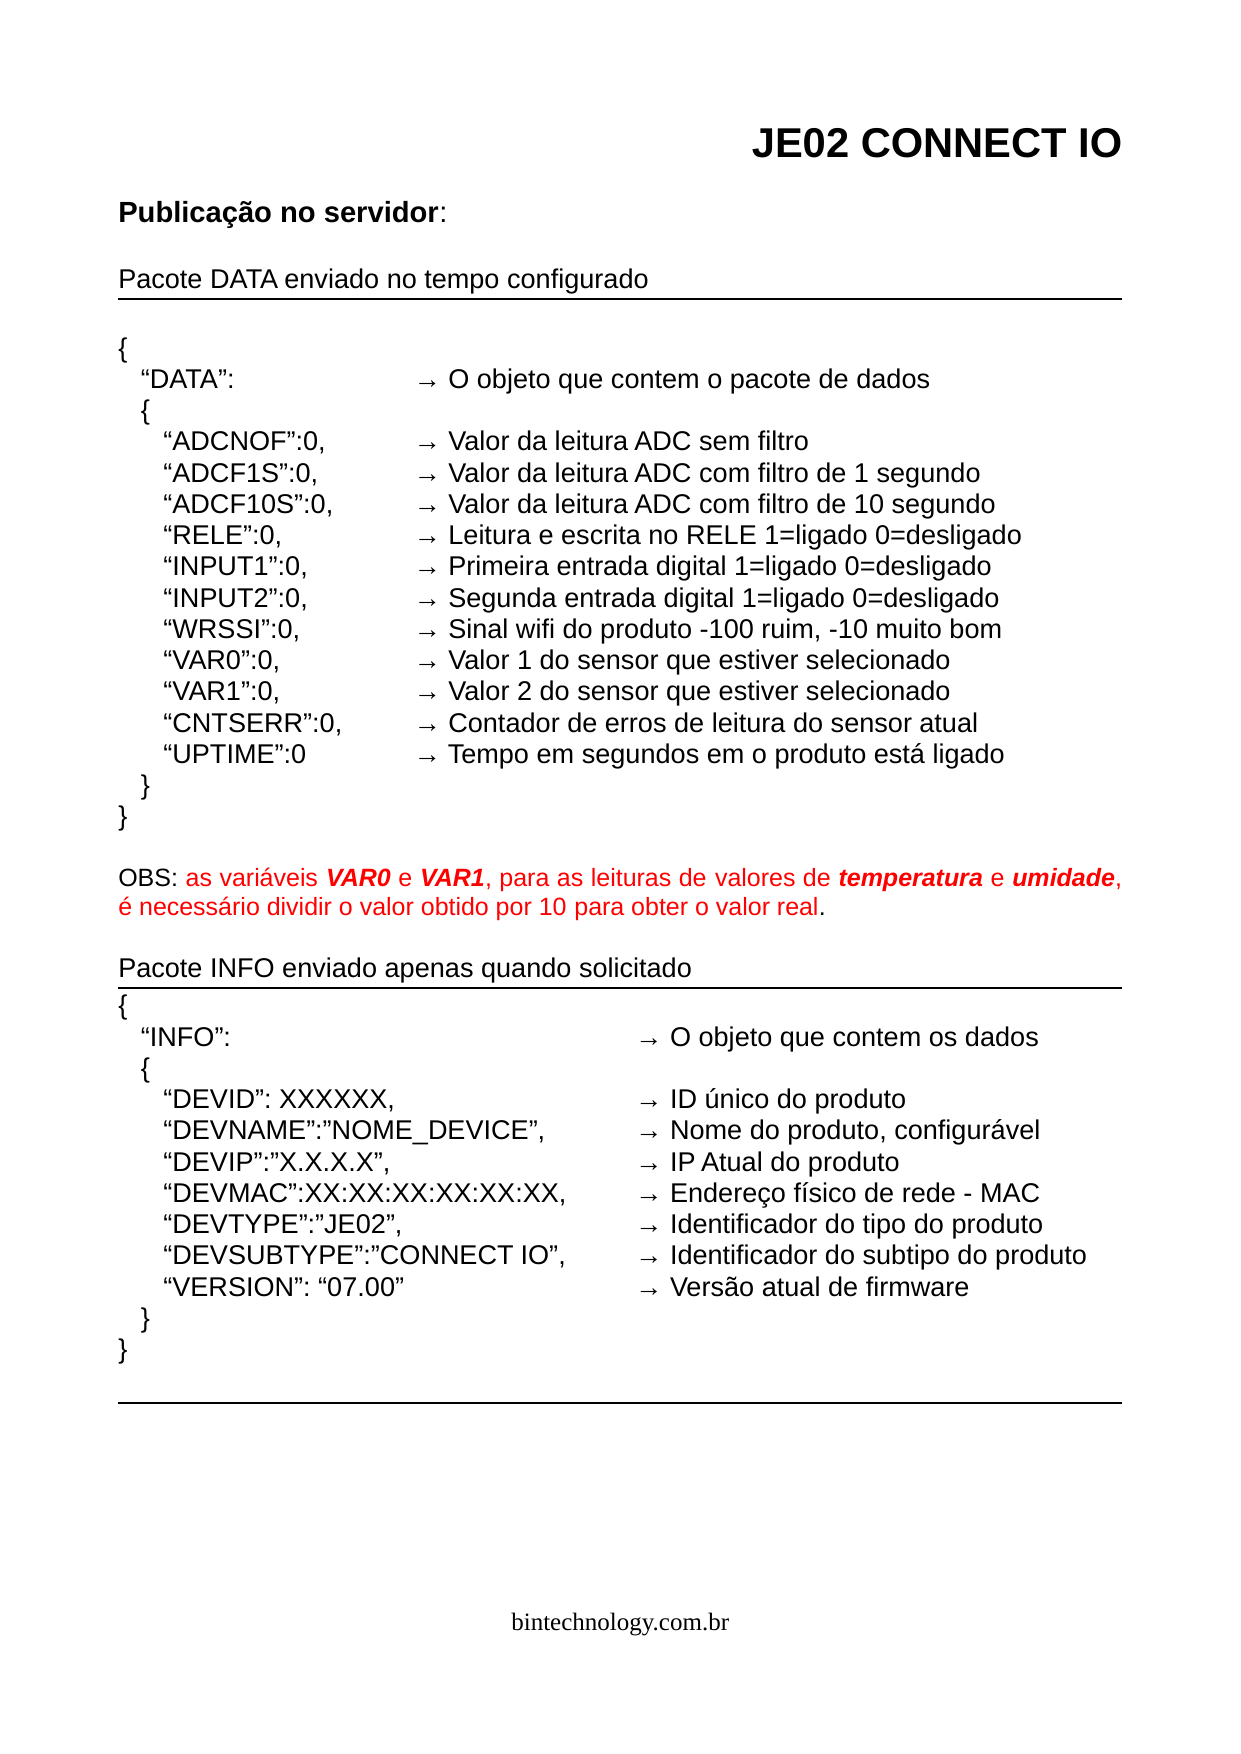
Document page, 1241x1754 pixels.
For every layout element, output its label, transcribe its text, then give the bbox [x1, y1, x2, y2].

text “VERSION”: “07.00” → Versão atual de firmware [118, 1271, 1122, 1302]
text “VAR0”:0, → Valor 1 do sensor que estiver selecionado [118, 644, 1122, 675]
text “DEVNAME”:”NOME_DEVICE”, → Nome do produto, configurável [118, 1114, 1122, 1146]
text “INPUT1”:0, → Primeira entrada digital 1=ligado 0=desligado [118, 550, 1122, 582]
text “ADCNOF”:0, → Valor da leitura ADC sem filtro [118, 425, 1122, 457]
text “DEVMAC”:XX:XX:XX:XX:XX:XX, → Endereço físico de rede - MAC [118, 1177, 1122, 1208]
text “RELE”:0, → Leitura e escrita no RELE 1=ligado 0=desligado [118, 519, 1122, 550]
text { [118, 332, 1122, 363]
text “UPTIME”:0 → Tempo em segundos em o produto está ligado [118, 738, 1122, 769]
text “CNTSERR”:0, → Contador de erros de leitura do sensor atual [118, 707, 1122, 738]
text “ADCF1S”:0, → Valor da leitura ADC com filtro de 1 segundo [118, 457, 1122, 488]
text { [118, 989, 1122, 1021]
text “VAR1”:0, → Valor 2 do sensor que estiver selecionado [118, 675, 1122, 707]
text “DEVSUBTYPE”:”CONNECT IO”, → Identificador do subtipo do produto [118, 1239, 1122, 1271]
text { [118, 394, 1122, 425]
text “DEVIP”:”X.X.X.X”, → IP Atual do produto [118, 1146, 1122, 1177]
text OBS: as variáveis VAR0 e VAR1, para as leituras de valores de temperatura e umidade, é necessário dividir o valor obtido por 10 para obter o valor real. [118, 863, 1122, 920]
text “ADCF10S”:0, → Valor da leitura ADC com filtro de 10 segundo [118, 488, 1122, 519]
text } [118, 800, 1122, 832]
text “DATA”: → O objeto que contem o pacote de dados [118, 363, 1122, 394]
text Pacote DATA enviado no tempo configurado [118, 263, 1122, 298]
text } [118, 769, 1122, 800]
text “DEVID”: XXXXXX, → ID único do produto [118, 1083, 1122, 1114]
text } [118, 1302, 1122, 1333]
text “INPUT2”:0, → Segunda entrada digital 1=ligado 0=desligado [118, 582, 1122, 613]
text Pacote INFO enviado apenas quando solicitado [118, 952, 1122, 987]
text } [118, 1333, 1122, 1364]
text “DEVTYPE”:”JE02”, → Identificador do tipo do produto [118, 1208, 1122, 1239]
text { [118, 1052, 1122, 1083]
text “INFO”: → O objeto que contem os dados [118, 1021, 1122, 1052]
text Publicação no servidor: [118, 196, 1122, 229]
text “WRSSI”:0, → Sinal wifi do produto -100 ruim, -10 muito bom [118, 613, 1122, 644]
